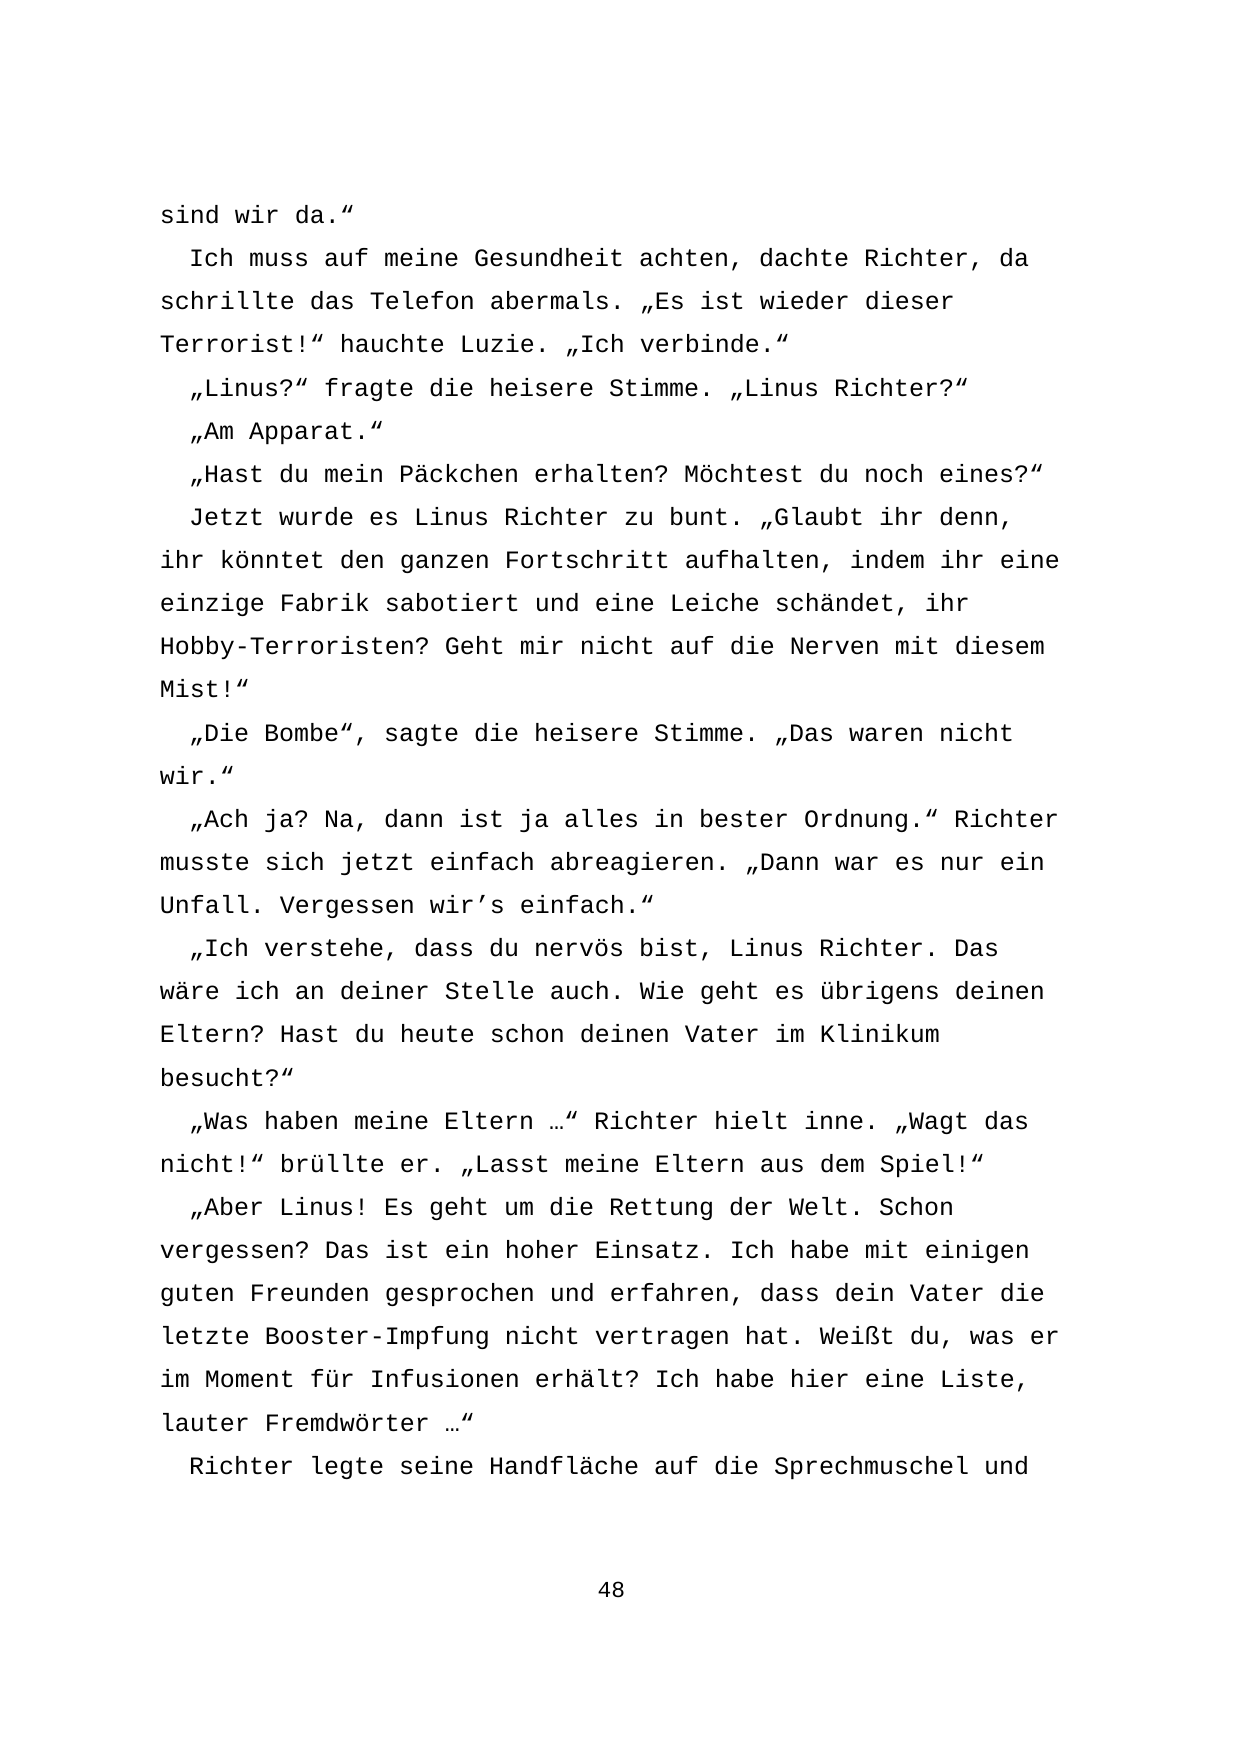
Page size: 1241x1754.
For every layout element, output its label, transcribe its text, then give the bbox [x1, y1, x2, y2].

text „Hast du mein Päckchen erhalten? Möchtest du noch eines?“ [159, 448, 1063, 491]
text sind wir da.“ [159, 189, 1063, 232]
text „Am Apparat.“ [159, 404, 1063, 448]
text Richter legte seine Handfläche auf die Sprechmuschel und [159, 1439, 1063, 1483]
text „Linus?“ fragte die heisere Stimme. „Linus Richter?“ [159, 361, 1063, 404]
text Jetzt wurde es Linus Richter zu bunt. „Glaubt ihr denn, ihr könntet den ganzen Fortschritt aufhalten, indem ihr eine einzige Fabrik sabotiert und eine Leiche schändet, ihr Hobby-Terroristen? Geht mir nicht auf die Nerven mit diesem Mist!“ [159, 491, 1063, 706]
text „Ach ja? Na, dann ist ja alles in bester Ordnung.“ Richter musste sich jetzt einfach abreagieren. „Dann war es nur ein Unfall. Vergessen wir’s einfach.“ [159, 793, 1063, 922]
text „Ich verstehe, dass du nervös bist, Linus Richter. Das wäre ich an deiner Stelle auch. Wie geht es übrigens deinen Eltern? Hast du heute schon deinen Vater im Klinikum besucht?“ [159, 922, 1063, 1094]
text „Aber Linus! Es geht um die Rettung der Welt. Schon vergessen? Das ist ein hoher Einsatz. Ich habe mit einigen guten Freunden gesprochen und erfahren, dass dein Vater die letzte Booster-Impfung nicht vertragen hat. Weißt du, was er im Moment für Infusionen erhält? Ich habe hier eine Liste, lauter Fremdwörter …“ [159, 1181, 1063, 1439]
text „Die Bombe“, sagte die heisere Stimme. „Das waren nicht wir.“ [159, 706, 1063, 793]
text „Was haben meine Eltern …“ Richter hielt inne. „Wagt das nicht!“ brüllte er. „Lasst meine Eltern aus dem Spiel!“ [159, 1094, 1063, 1181]
text Ich muss auf meine Gesundheit achten, dachte Richter, da schrillte das Telefon abermals. „Es ist wieder dieser Terrorist!“ hauchte Luzie. „Ich verbinde.“ [159, 232, 1063, 361]
